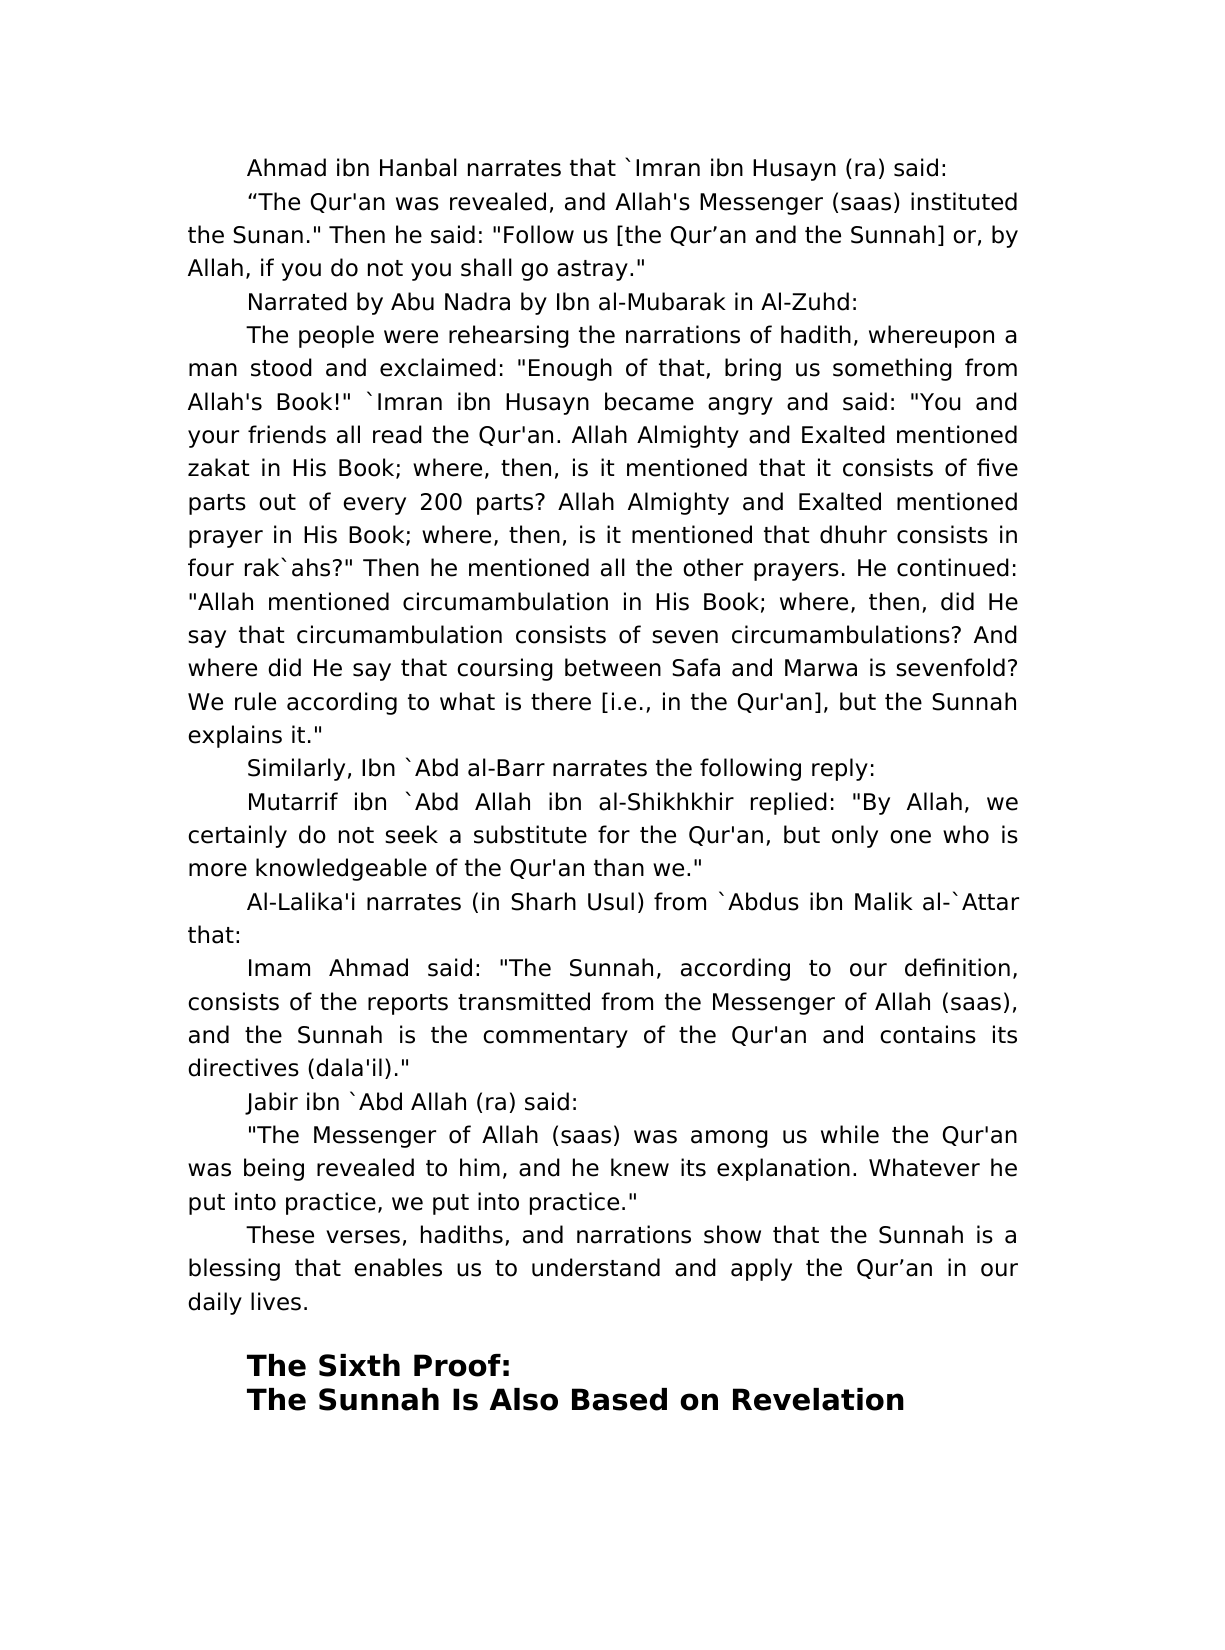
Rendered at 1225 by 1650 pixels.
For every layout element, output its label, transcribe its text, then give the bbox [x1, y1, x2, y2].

text The people were rehearsing the narrations of hadith, whereupon a man stood and exclaimed: "Enough of that, bring us something from Allah's Book!" `Imran ibn Husayn became angry and said: "You and your friends all read the Qur'an. Allah Almighty and Exalted mentioned zakat in His Book; where, then, is it mentioned that it consists of five parts out of every 200 parts? Allah Almighty and Exalted mentioned prayer in His Book; where, then, is it mentioned that dhuhr consists in four rak`ahs?" Then he mentioned all the other prayers. He continued: "Allah mentioned circumambulation in His Book; where, then, did He say that circumambulation consists of seven circumambulations? And where did He say that coursing between Safa and Marwa is sevenfold? We rule according to what is there [i.e., in the Qur'an], but the Sunnah explains it." [187, 317, 1020, 750]
text Jabir ibn `Abd Allah (ra) said: [187, 1083, 1020, 1117]
text Narrated by Abu Nadra by Ibn al-Mubarak in Al-Zuhd: [187, 283, 1020, 317]
text Al-Lalika'i narrates (in Sharh Usul) from `Abdus ibn Malik al-`Attar that: [187, 883, 1020, 950]
text “The Qur'an was revealed, and Allah's Messenger (saas) instituted the Sunan." Then he said: "Follow us [the Qur’an and the Sunnah] or, by Allah, if you do not you shall go astray." [187, 183, 1020, 283]
text "The Messenger of Allah (saas) was among us while the Qur'an was being revealed to him, and he knew its explanation. Whatever he put into practice, we put into practice." [187, 1117, 1020, 1217]
text Ahmad ibn Hanbal narrates that `Imran ibn Husayn (ra) said: [187, 150, 1020, 183]
text Similarly, Ibn `Abd al-Barr narrates the following reply: [187, 750, 1020, 783]
text Mutarrif ibn `Abd Allah ibn al-Shikhkhir replied: "By Allah, we certainly do not seek a substitute for the Qur'an, but only one who is more knowledgeable of the Qur'an than we." [187, 783, 1020, 883]
text The Sixth Proof: [187, 1350, 1020, 1383]
text Imam Ahmad said: "The Sunnah, according to our definition, consists of the reports transmitted from the Messenger of Allah (saas), and the Sunnah is the commentary of the Qur'an and contains its directives (dala'il)." [187, 950, 1020, 1083]
text The Sunnah Is Also Based on Revelation [187, 1383, 1020, 1417]
text These verses, hadiths, and narrations show that the Sunnah is a blessing that enables us to understand and apply the Qur’an in our daily lives. [187, 1217, 1020, 1317]
